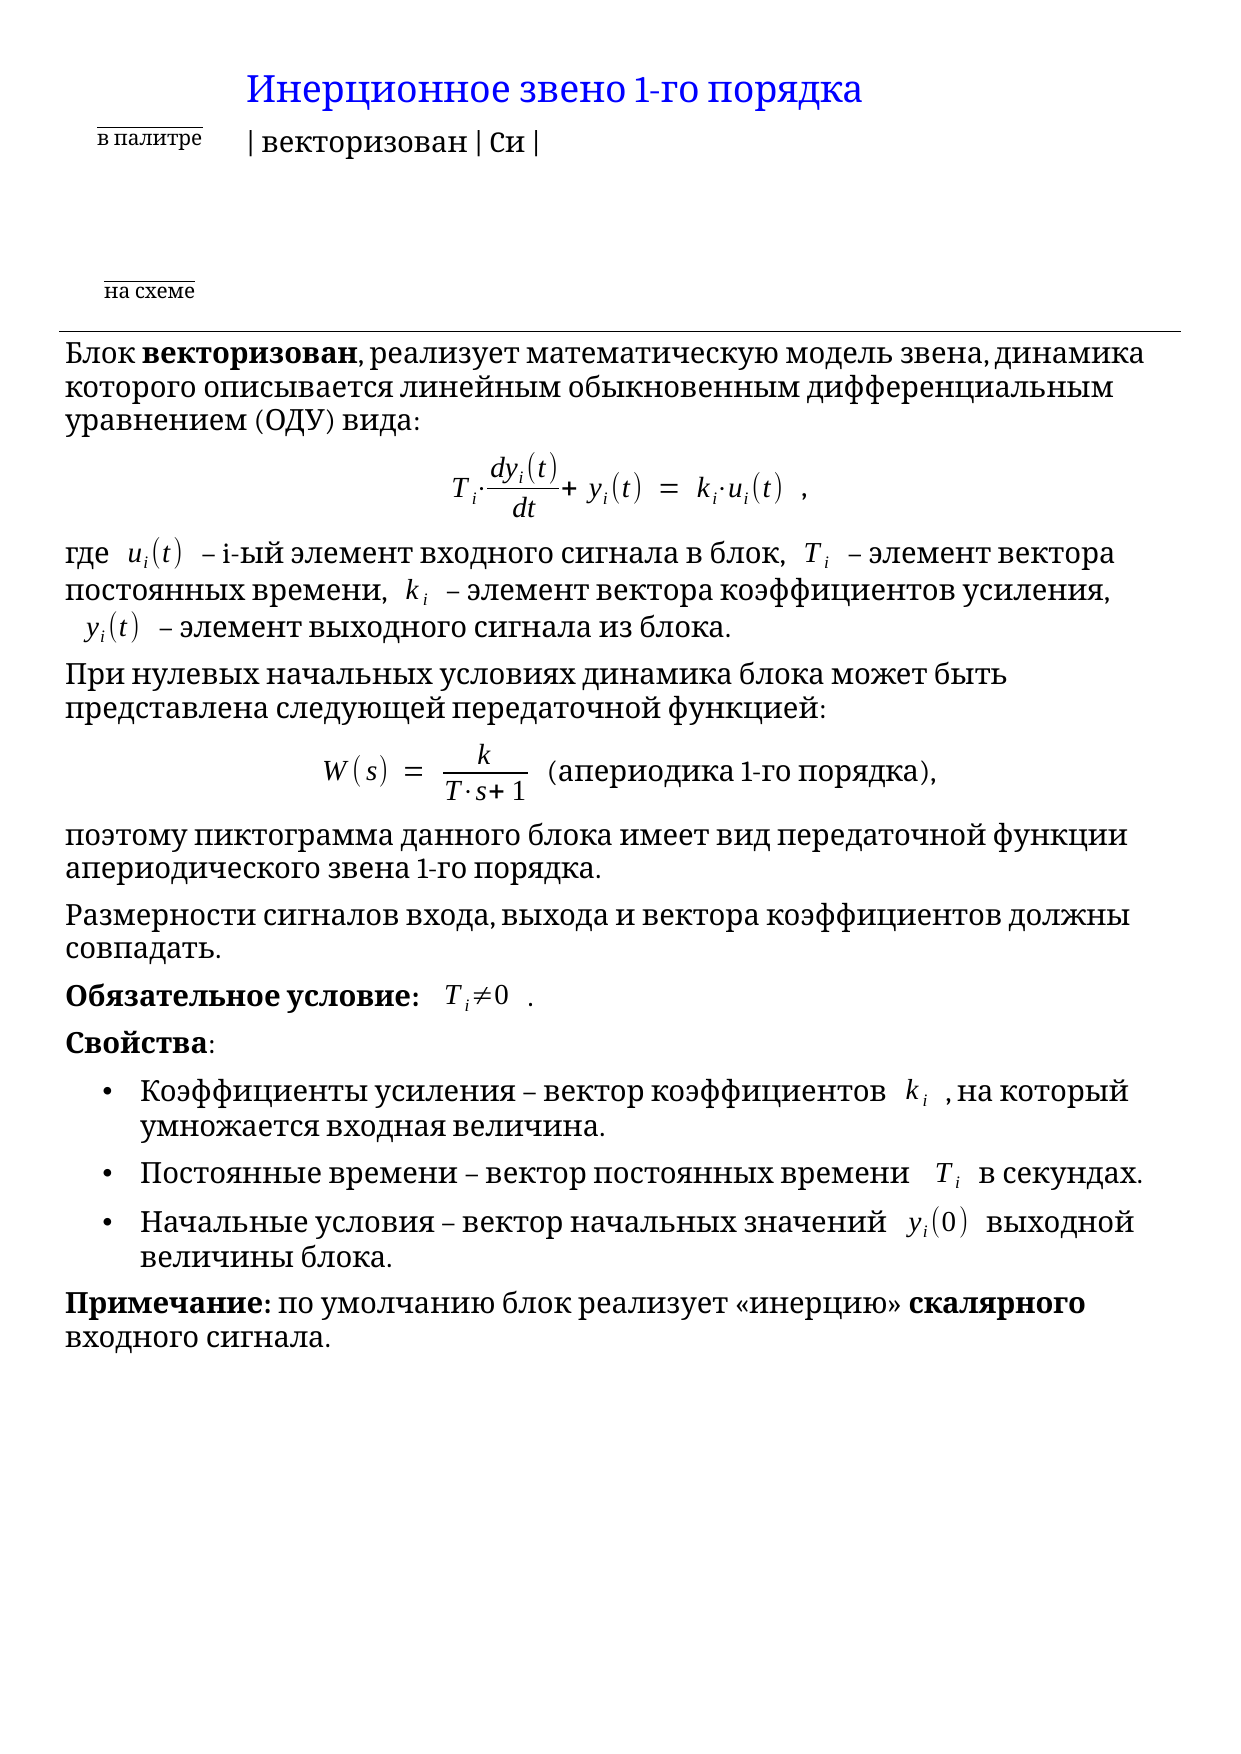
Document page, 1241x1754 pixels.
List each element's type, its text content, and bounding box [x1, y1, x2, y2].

table_cell на схеме [59, 274, 240, 331]
table_header [59, 59, 240, 121]
table_cell [59, 178, 240, 274]
table_cell [240, 178, 1181, 274]
table_header Инерционное звено 1-го порядка [240, 59, 1181, 121]
table_cell [240, 274, 1181, 331]
table_cell в палитре [59, 121, 240, 178]
table_cell | векторизован | Cи | [240, 121, 1181, 178]
table_cell Блок векторизован, реализует математическую модель звена, динамика которого описывается линейным обыкновенным дифференциальным уравнением (ОДУ) вида: , где– i-ый элемент входного сигнала в блок,– элемент вектора постоянных времени,– элемент вектора коэффициентов усиления,– элемент выходного сигнала из блока. При нулевых начальных условиях динамика блока может быть представлена следующей передаточной функцией: (апериодика 1-го порядка), поэтому пиктограмма данного блока имеет вид передаточной функции апериодического звена 1-го порядка. Размерности сигналов входа, выхода и вектора коэффициентов должны совпадать. Обязательное условие: . Свойства: Коэффициенты усиления – вектор коэффициентов, на который умножается входная величина. Постоянные времени – вектор постоянных времени в секундах. Начальные условия – вектор начальных значенийвыходной величины блока. Примечание: по умолчанию блок реализует «инерцию» скалярного входного сигнала. [59, 332, 1181, 1373]
